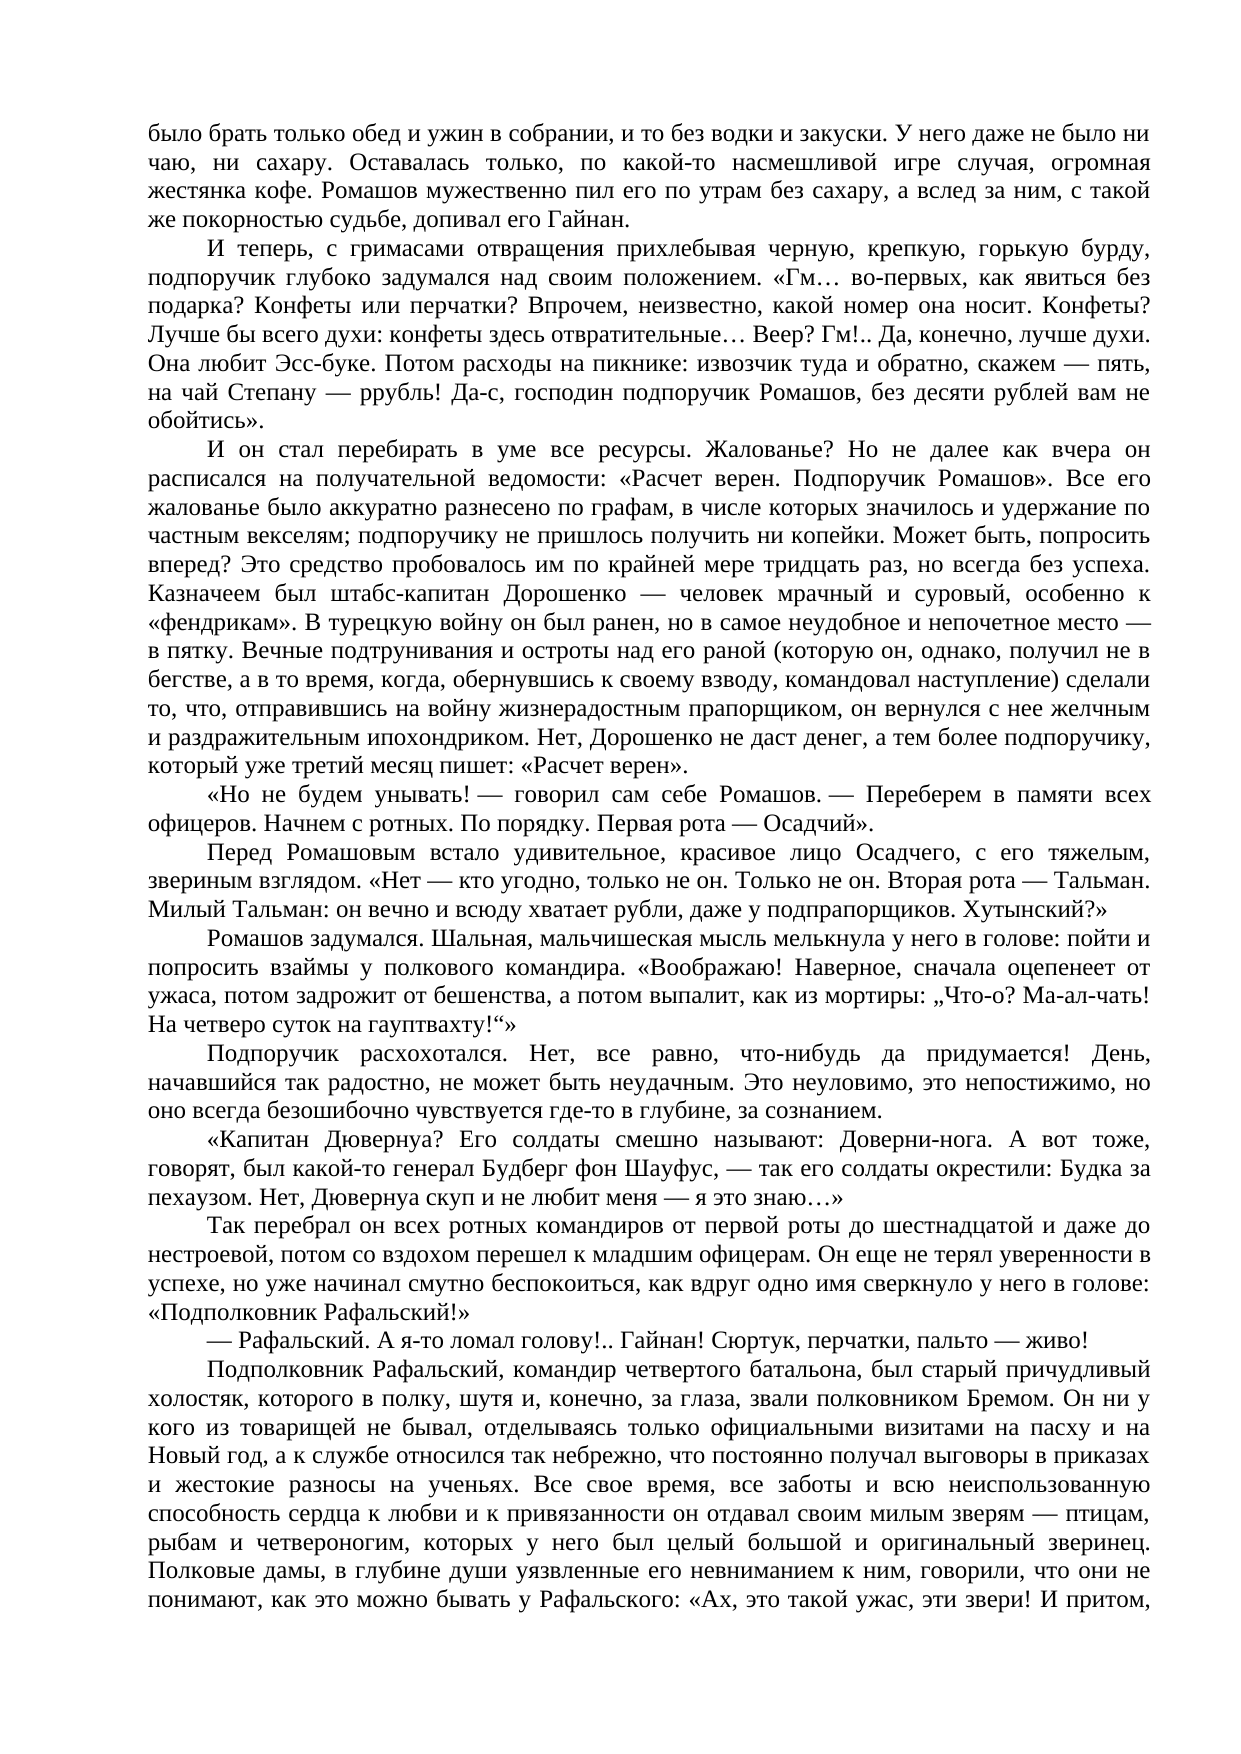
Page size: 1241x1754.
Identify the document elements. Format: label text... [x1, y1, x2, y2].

text И теперь, с гримасами отвращения прихлебывая черную, крепкую, горькую бурду, подпоручик глубоко задумался над своим положением. «Гм… во-первых, как явиться без подарка? Конфеты или перчатки? Впрочем, неизвестно, какой номер она носит. Конфеты? Лучше бы всего духи: конфеты здесь отвратительные… Веер? Гм!.. Да, конечно, лучше духи. Она любит Эсс-буке. Потом расходы на пикнике: извозчик туда и обратно, скажем — пять, на чай Степану — ррубль! Да-с, господин подпоручик Ромашов, без десяти рублей вам не обойтись». [148, 233, 1152, 434]
text Подполковник Рафальский, командир четвертого батальона, был старый причудливый холостяк, которого в полку, шутя и, конечно, за глаза, звали полковником Бремом. Он ни у кого из товарищей не бывал, отделываясь только официальными визитами на пасху и на Новый год, а к службе относился так небрежно, что постоянно получал выговоры в приказах и жестокие разносы на ученьях. Все свое время, все заботы и всю неиспользованную способность сердца к любви и к привязанности он отдавал своим милым зверям — птицам, рыбам и четвероногим, которых у него был целый большой и оригинальный зверинец. Полковые дамы, в глубине души уязвленные его невниманием к ним, говорили, что они не понимают, как это можно бывать у Рафальского: «Ах, это такой ужас, эти звери! И притом, [148, 1354, 1152, 1613]
text «Капитан Дювернуа? Его солдаты смешно называют: Доверни-нога. А вот тоже, говорят, был какой-то генерал Будберг фон Шауфус, — так его солдаты окрестили: Будка за пехаузом. Нет, Дювернуа скуп и не любит меня — я это знаю…» [148, 1124, 1152, 1211]
text было брать только обед и ужин в собрании, и то без водки и закуски. У него даже не было ни чаю, ни сахару. Оставалась только, по какой-то насмешливой игре случая, огромная жестянка кофе. Ромашов мужественно пил его по утрам без сахару, а вслед за ним, с такой же покорностью судьбе, допивал его Гайнан. [148, 118, 1152, 233]
text «Но не будем унывать! — говорил сам себе Ромашов. — Переберем в памяти всех офицеров. Начнем с ротных. По порядку. Первая рота — Осадчий». [148, 779, 1152, 837]
text Так перебрал он всех ротных командиров от первой роты до шестнадцатой и даже до нестроевой, потом со вздохом перешел к младшим офицерам. Он еще не терял уверенности в успехе, но уже начинал смутно беспокоиться, как вдруг одно имя сверкнуло у него в голове: «Подполковник Рафальский!» [148, 1211, 1152, 1326]
text И он стал перебирать в уме все ресурсы. Жалованье? Но не далее как вчера он расписался на получательной ведомости: «Расчет верен. Подпоручик Ромашов». Все его жалованье было аккуратно разнесено по графам, в числе которых значилось и удержание по частным векселям; подпоручику не пришлось получить ни копейки. Может быть, попросить вперед? Это средство пробовалось им по крайней мере тридцать раз, но всегда без успеха. Казначеем был штабс-капитан Дорошенко — человек мрачный и суровый, особенно к «фендрикам». В турецкую войну он был ранен, но в самое неудобное и непочетное место — в пятку. Вечные подтрунивания и остроты над его раной (которую он, однако, получил не в бегстве, а в то время, когда, обернувшись к своему взводу, командовал наступление) сделали то, что, отправившись на войну жизнерадостным прапорщиком, он вернулся с нее желчным и раздражительным ипохондриком. Нет, Дорошенко не даст денег, а тем более подпоручику, который уже третий месяц пишет: «Расчет верен». [148, 434, 1152, 779]
text Подпоручик расхохотался. Нет, все равно, что-нибудь да придумается! День, начавшийся так радостно, не может быть неудачным. Это неуловимо, это непостижимо, но оно всегда безошибочно чувствуется где-то в глубине, за сознанием. [148, 1038, 1152, 1124]
text — Рафальский. А я-то ломал голову!.. Гайнан! Сюртук, перчатки, пальто — живо! [148, 1326, 1152, 1354]
text Ромашов задумался. Шальная, мальчишеская мысль мелькнула у него в голове: пойти и попросить взаймы у полкового командира. «Воображаю! Наверное, сначала оцепенеет от ужаса, потом задрожит от бешенства, а потом выпалит, как из мортиры: „Что-о? Ма-ал-чать! На четверо суток на гауптвахту!“» [148, 923, 1152, 1038]
text Перед Ромашовым встало удивительное, красивое лицо Осадчего, с его тяжелым, звериным взглядом. «Нет — кто угодно, только не он. Только не он. Вторая рота — Тальман. Милый Тальман: он вечно и всюду хватает рубли, даже у подпрапорщиков. Хутынский?» [148, 837, 1152, 923]
